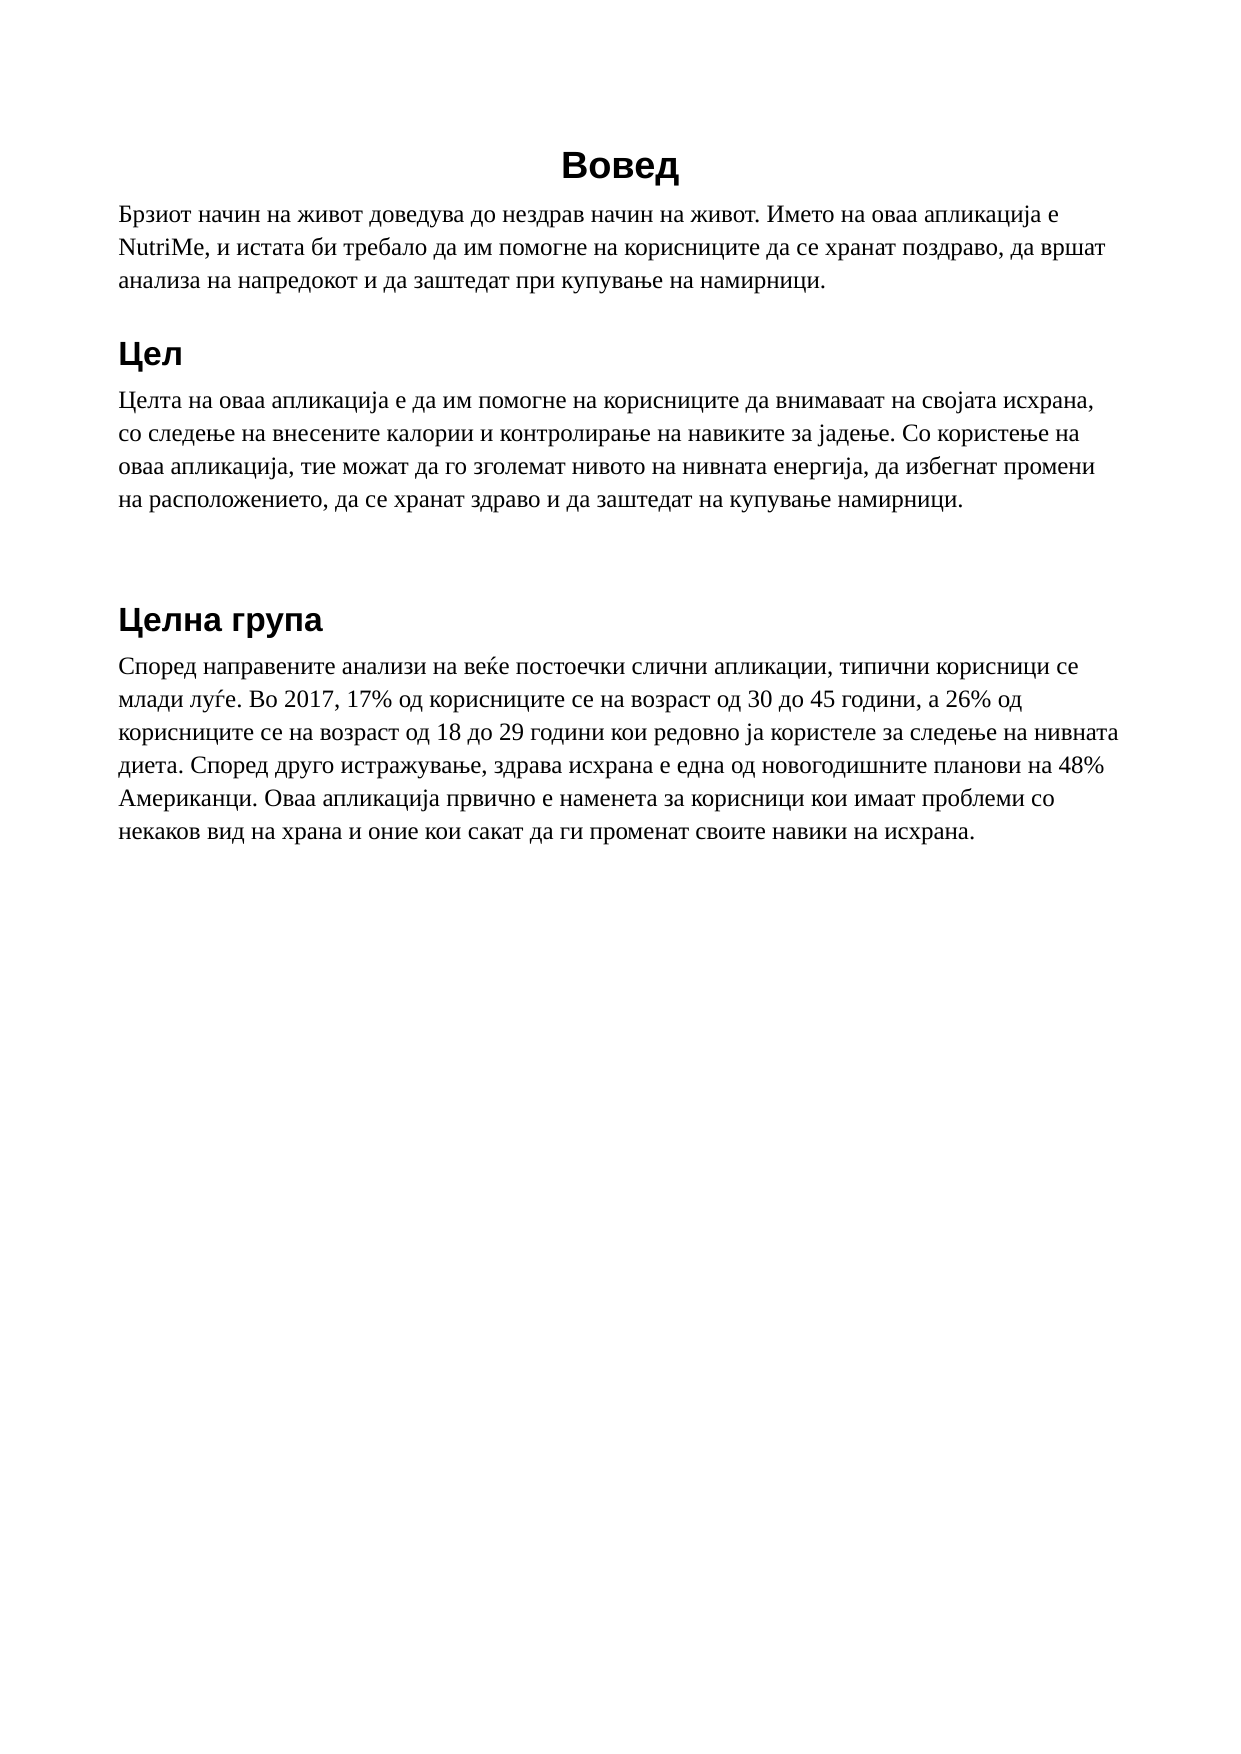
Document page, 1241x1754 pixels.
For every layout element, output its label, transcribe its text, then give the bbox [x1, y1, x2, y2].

text Брзиот начин на живот доведува до нездрав начин на живот. Името на оваа апликација е NutriMe, и истата би требало да им помогне на корисниците да се хранат поздраво, да вршат анализа на напредокот и да заштедат при купување на намирници. [118, 199, 1122, 294]
subtitle Цел [118, 334, 1122, 372]
subtitle Целна група [118, 600, 1122, 639]
text Целта на оваа апликација е да им помогне на корисниците да внимаваат на својата исхрана, со следење на внесените калории и контролирање на навиките за јадење. Со користење на оваа апликација, тие можат да го зголемат нивото на нивната енергија, да избегнат промени на расположението, да се хранат здраво и да заштедат на купување намирници. [118, 385, 1122, 513]
text Според направените анализи на веќе постоечки слични апликации, типични корисници се млади луѓе. Во 2017, 17% од корисниците се на возраст од 30 до 45 години, а 26% од корисниците се на возраст од 18 до 29 години кои редовно ја користеле за следење на нивната диета. Според друго истражување, здрава исхрана е една од новогодишните планови на 48% Американци. Оваа апликација првично е наменета за корисници кои имаат проблеми со некаков вид на храна и оние кои сакат да ги променат своите навики на исхрана. [118, 651, 1122, 845]
subtitle Вовед [118, 143, 1122, 187]
